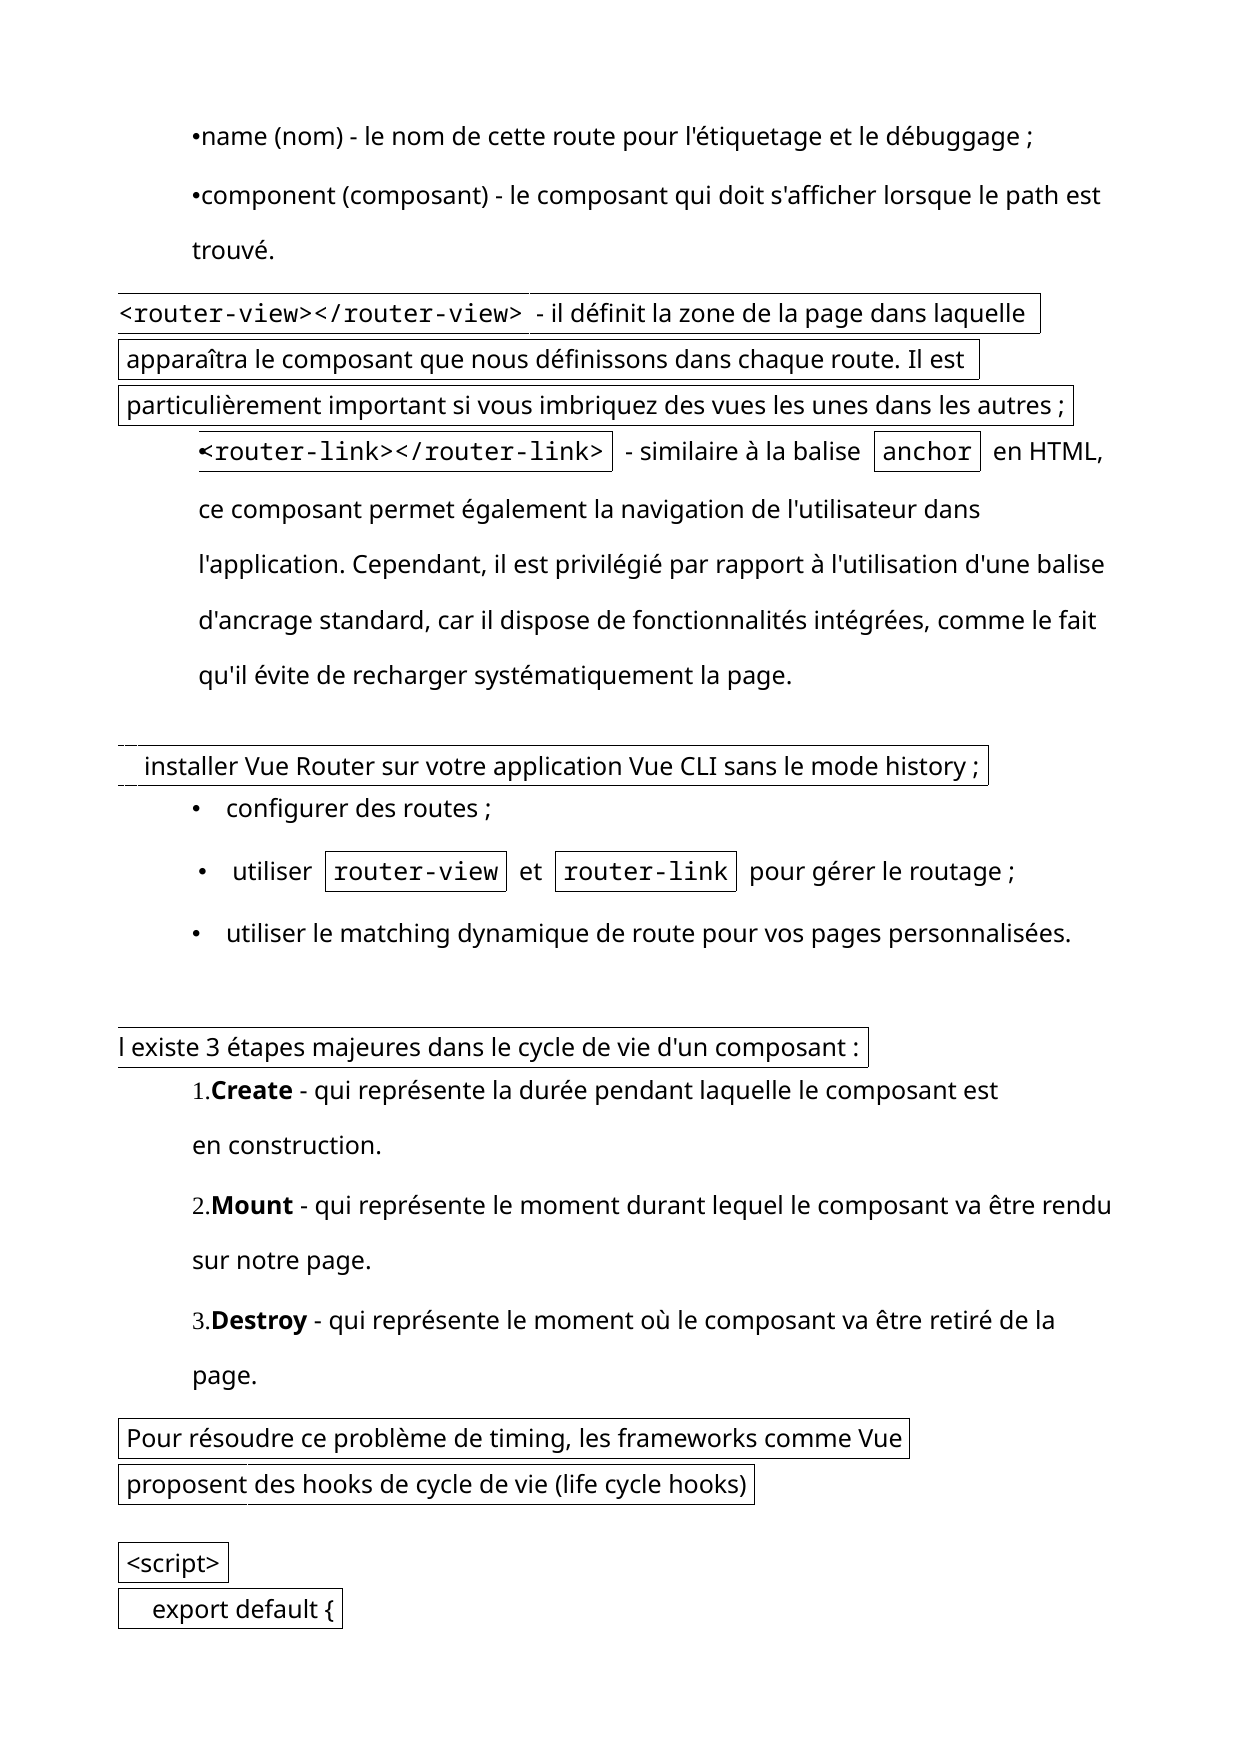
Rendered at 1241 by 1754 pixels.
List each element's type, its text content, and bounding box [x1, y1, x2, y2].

list utiliser router-view et router-link pour gérer le routage ; [326, 852, 506, 891]
text export default { [119, 1589, 342, 1628]
list Create - qui représente la durée pendant laquelle le composant est en construction. [118, 1073, 1122, 1162]
text <script> [119, 1543, 228, 1582]
list utiliser router-view et router-link pour gérer le routage ; [737, 851, 1116, 891]
list component (composant) - le composant qui doit s'afficher lorsque le path est trouvé. [118, 178, 1122, 267]
text [989, 745, 1122, 785]
text <router-view></router-view> - il définit la zone de la page dans laquelle apparaîtra le composant que nous définissons dans chaque route. Il est particulièrement important si vous imbriquez des vues les unes dans les autres ; [118, 293, 1122, 425]
text [869, 1027, 1122, 1067]
list utiliser router-view et router-link pour gérer le routage ; [507, 851, 555, 891]
list Destroy - qui représente le moment où le composant va être retiré de la page. [118, 1303, 1122, 1392]
list <router-link></router-link> - similaire à la balise anchor en HTML, ce composant permet également la navigation de l'utilisateur dans l'application. Cependant, il est privilégié par rapport à l'utilisation d'une balise d'ancrage standard, car il dispose de fonctionnalités intégrées, comme le fait qu'il évite de recharger systématiquement la page. [124, 431, 1116, 691]
text Pour résoudre ce problème de timing, les frameworks comme Vue proposent des hooks de cycle de vie (life cycle hooks) [118, 1418, 1122, 1504]
list configurer des routes ; [118, 791, 1122, 825]
text [343, 1588, 1122, 1628]
list name (nom) - le nom de cette route pour l'étiquetage et le débuggage ; [118, 118, 1122, 152]
list utiliser le matching dynamique de route pour vos pages personnalisées. [118, 916, 1122, 950]
text l existe 3 étapes majeures dans le cycle de vie d'un composant : [118, 1028, 868, 1067]
list utiliser router-view et router-link pour gérer le routage ; [124, 851, 325, 891]
text installer Vue Router sur votre application Vue CLI sans le mode history ; [118, 746, 988, 785]
list Mount - qui représente le moment durant lequel le composant va être rendu sur notre page. [118, 1188, 1122, 1277]
text [229, 1542, 1122, 1582]
list utiliser router-view et router-link pour gérer le routage ; [556, 852, 736, 891]
